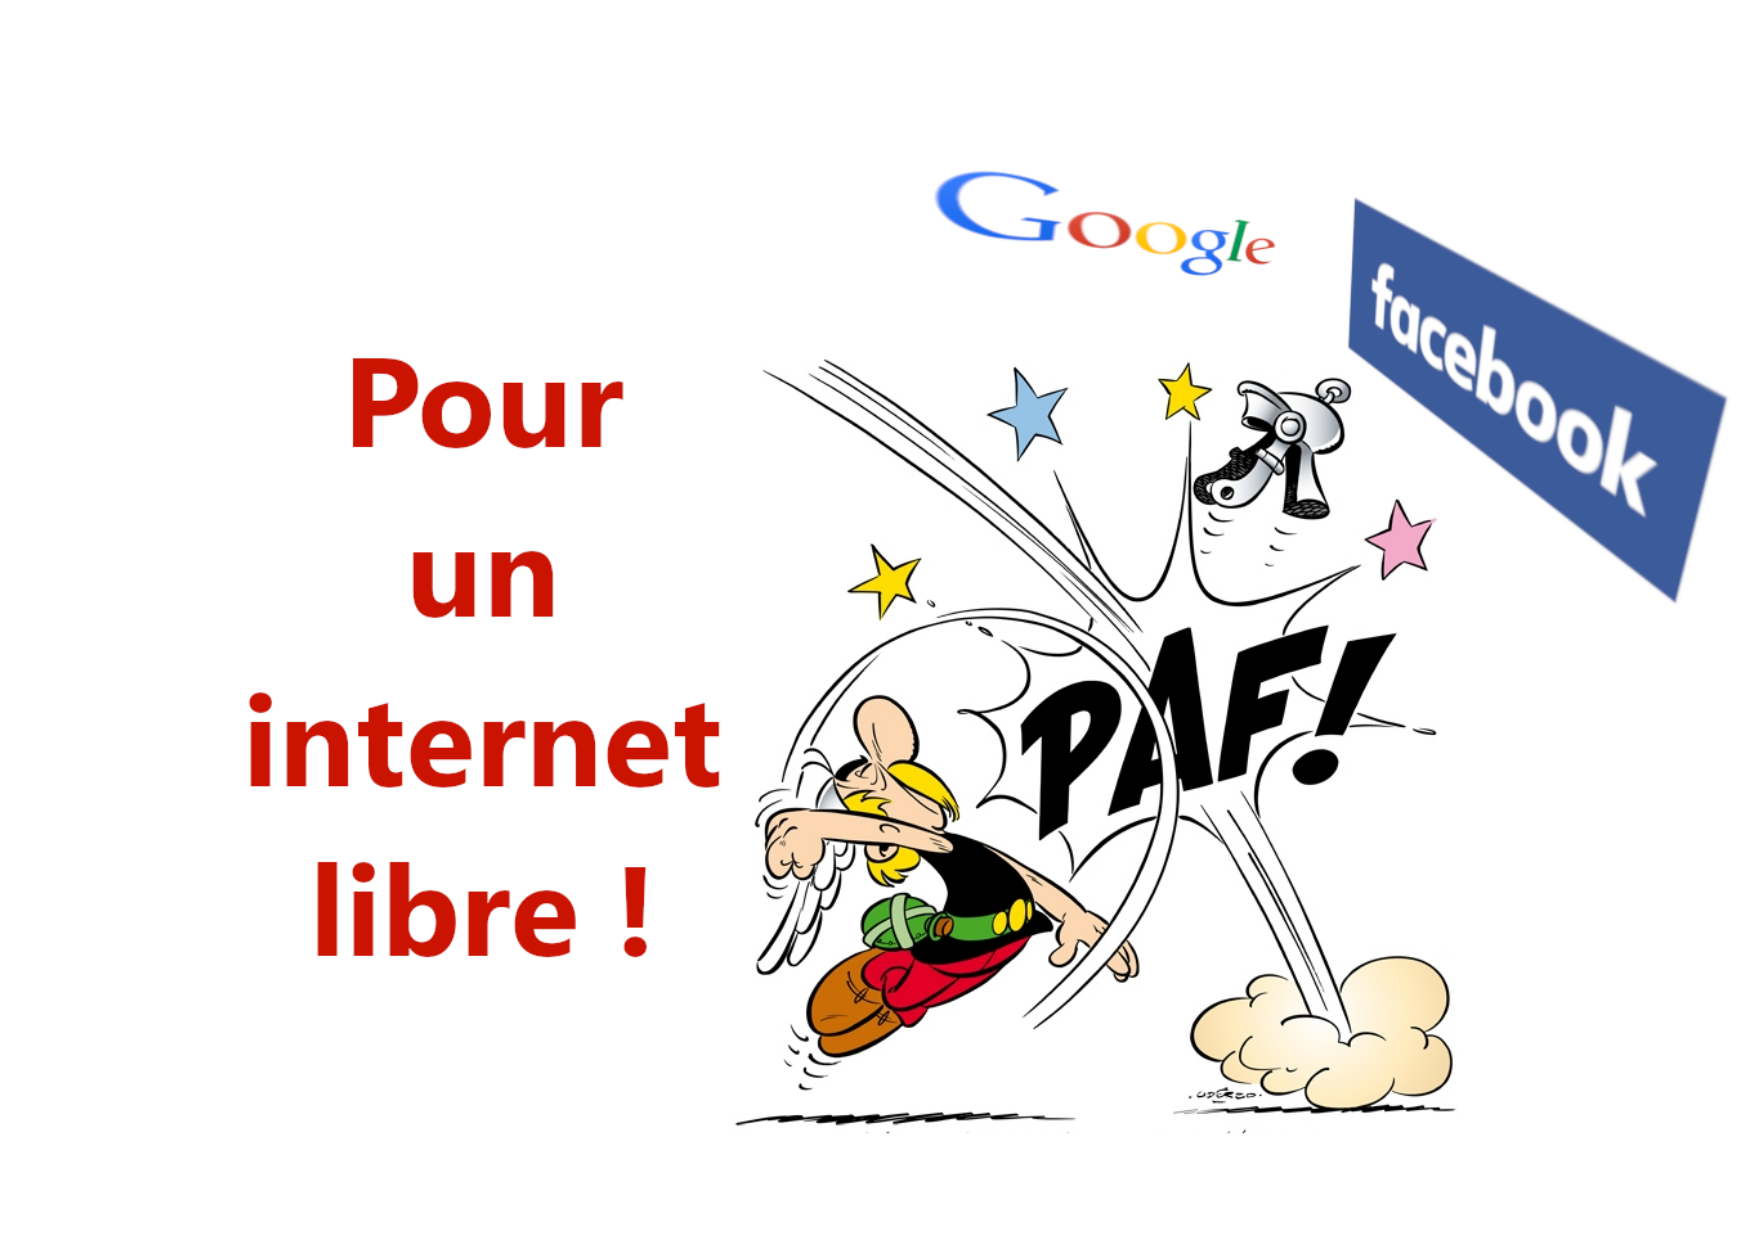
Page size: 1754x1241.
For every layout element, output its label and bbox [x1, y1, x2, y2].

picture [209, 158, 1754, 1186]
